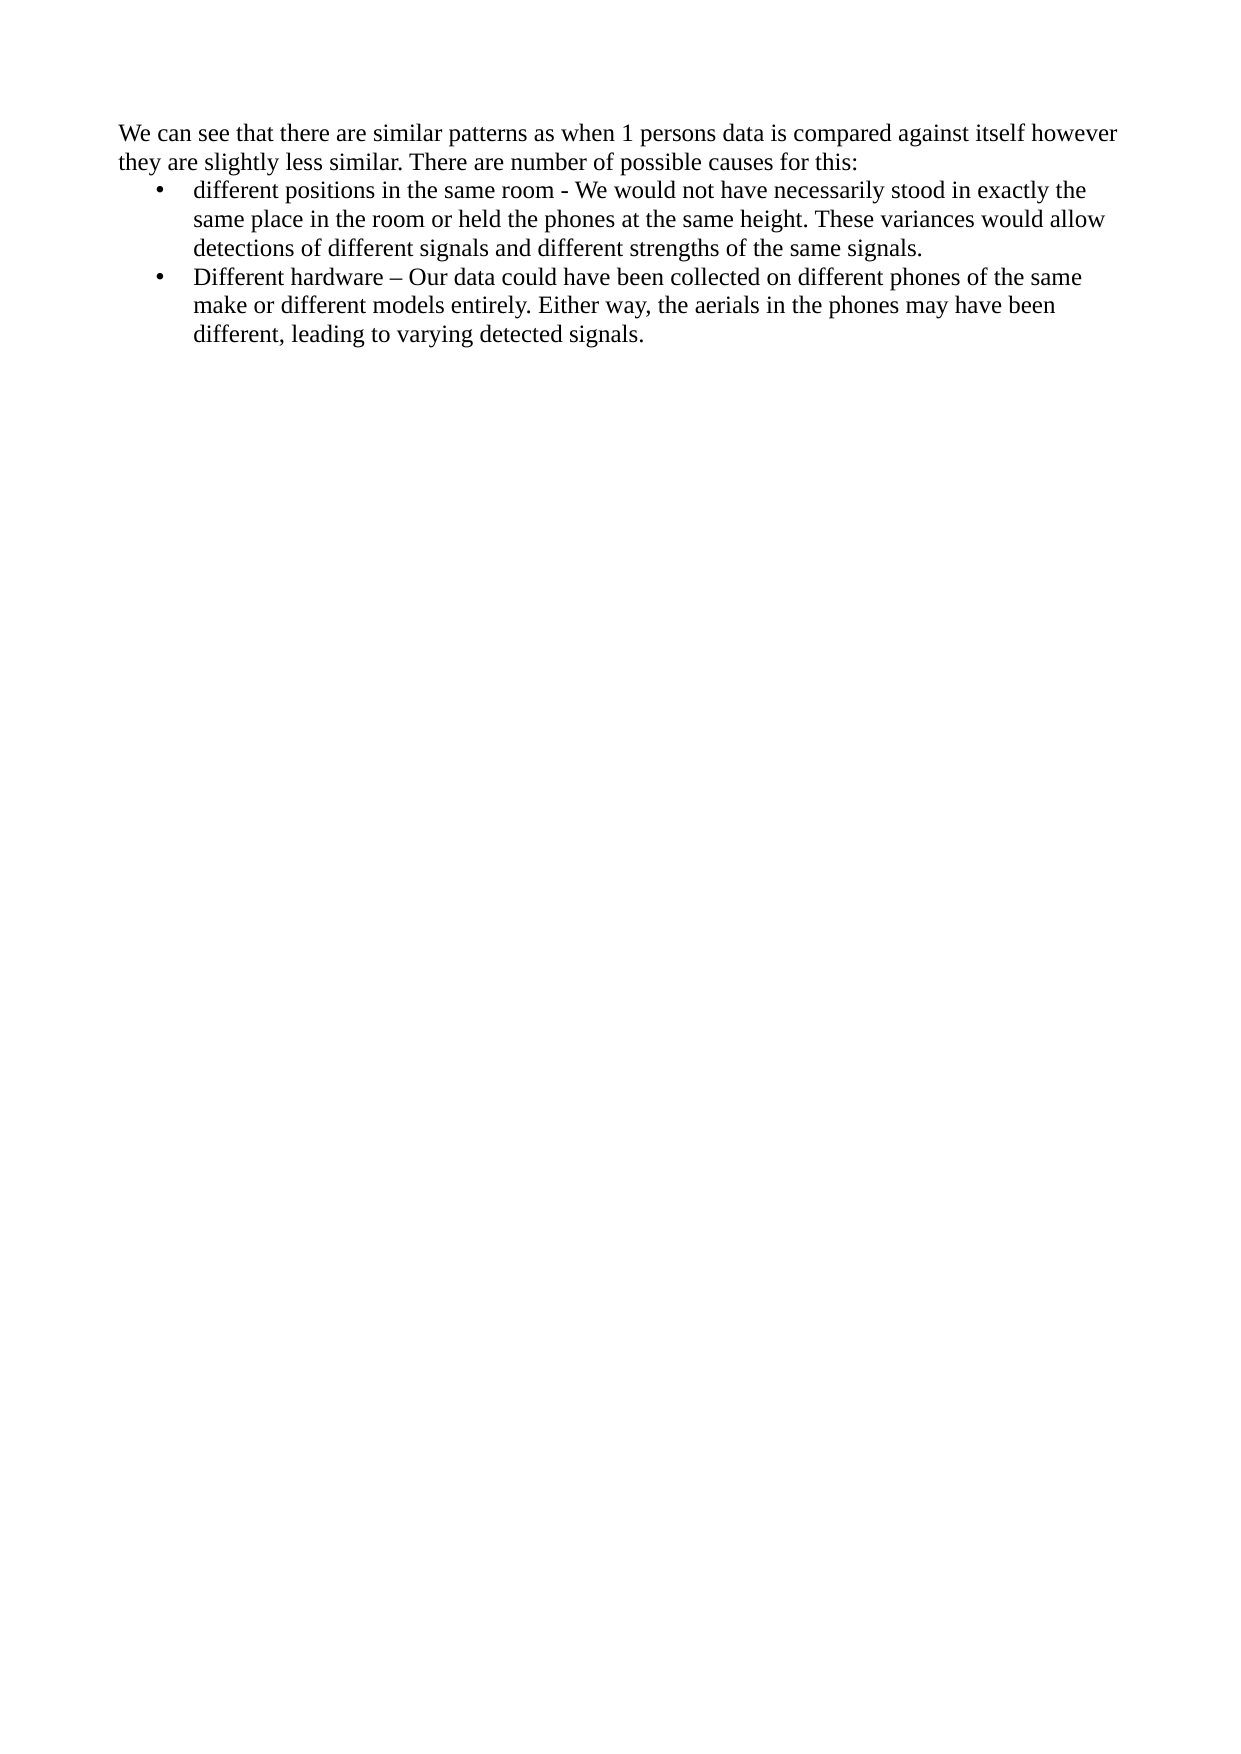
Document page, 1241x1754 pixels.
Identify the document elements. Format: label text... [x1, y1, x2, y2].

text We can see that there are similar patterns as when 1 persons data is compared against itself however they are slightly less similar. There are number of possible causes for this: [118, 118, 1122, 176]
list Different hardware – Our data could have been collected on different phones of the same make or different models entirely. Either way, the aerials in the phones may have been different, leading to varying detected signals. [156, 262, 1122, 348]
list different positions in the same room - We would not have necessarily stood in exactly the same place in the room or held the phones at the same height. These variances would allow detections of different signals and different strengths of the same signals. [156, 176, 1122, 262]
